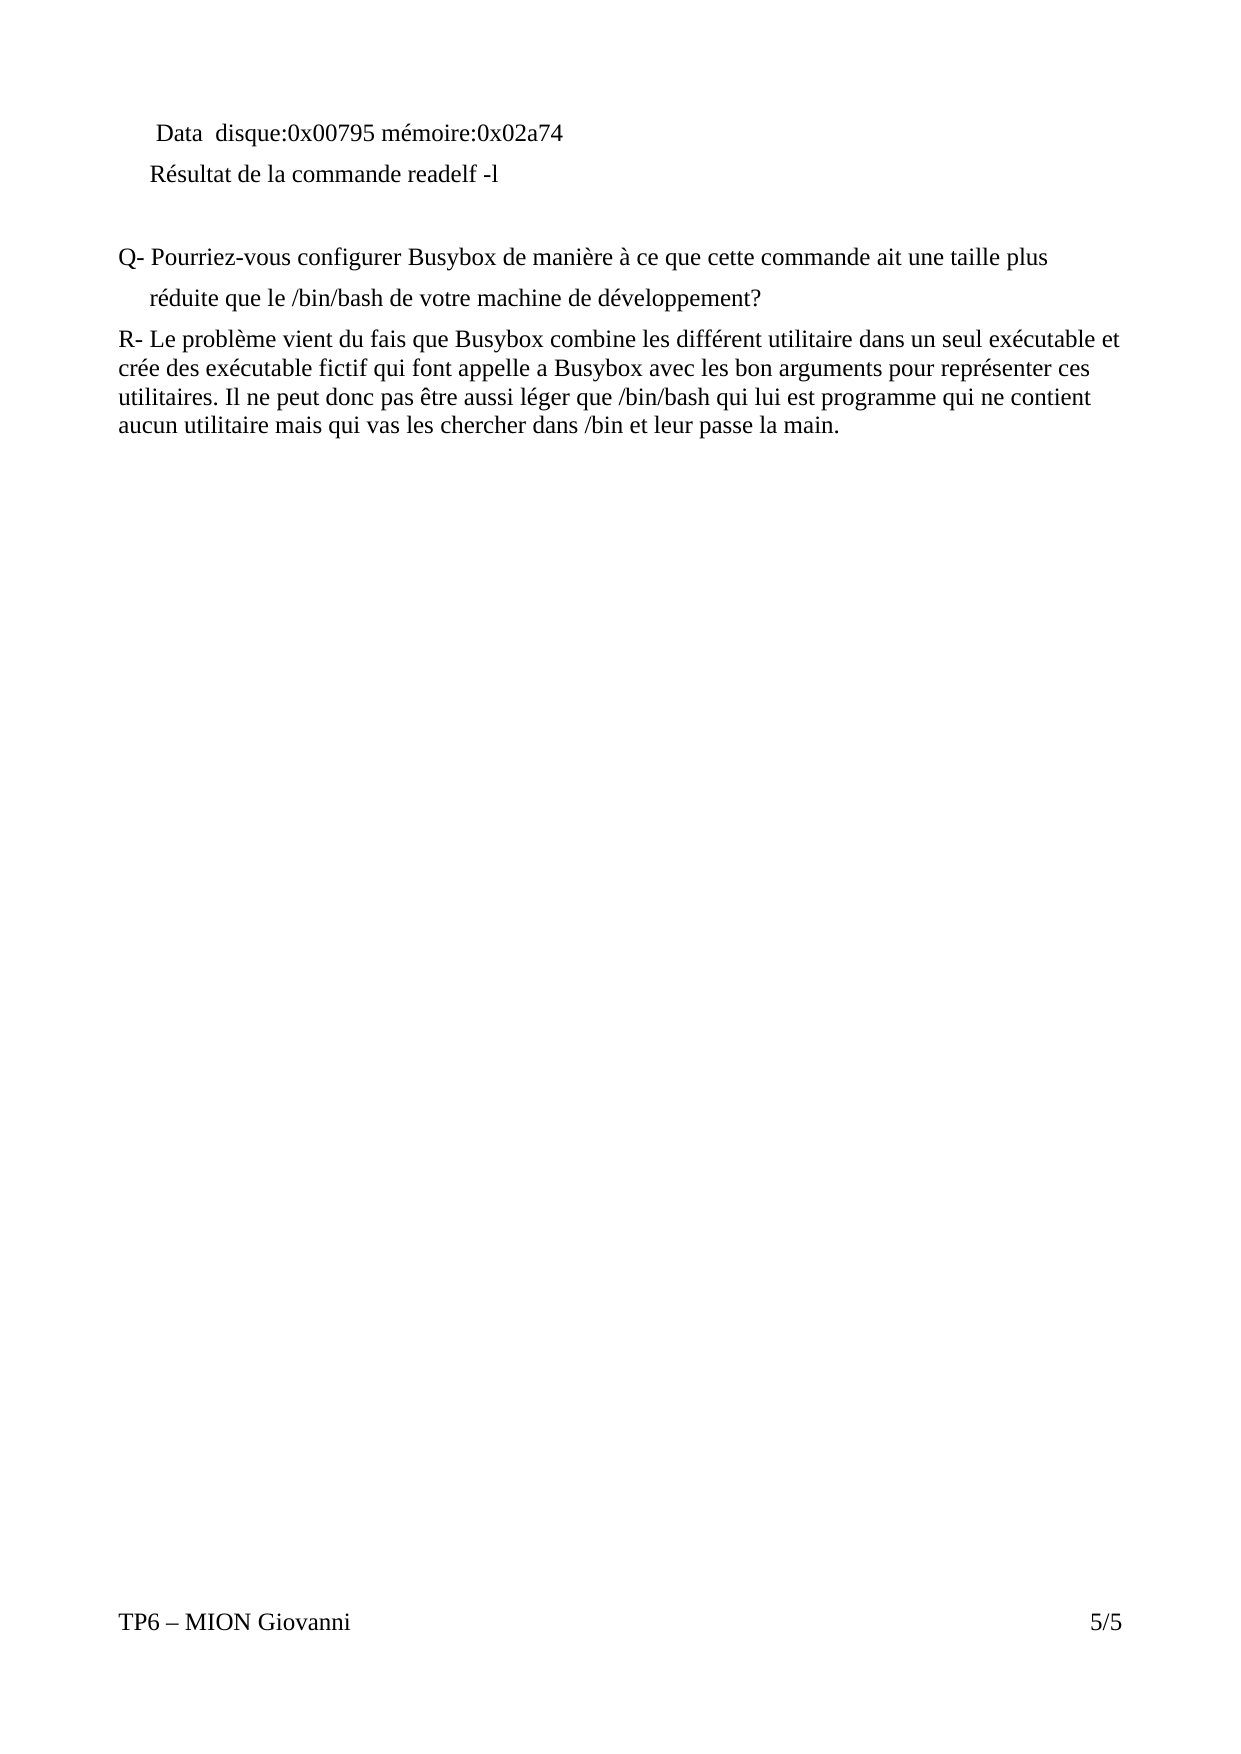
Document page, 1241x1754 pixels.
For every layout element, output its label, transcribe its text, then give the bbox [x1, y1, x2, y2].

text R- Le problème vient du fais que Busybox combine les différent utilitaire dans un seul exécutable et crée des exécutable fictif qui font appelle a Busybox avec les bon arguments pour représenter ces utilitaires. Il ne peut donc pas être aussi léger que /bin/bash qui lui est programme qui ne contient aucun utilitaire mais qui vas les chercher dans /bin et leur passe la main. [118, 324, 1122, 439]
text Q- Pourriez-vous configurer Busybox de manière à ce que cette commande ait une taille plus [118, 242, 1122, 271]
text Résultat de la commande readelf -l [118, 159, 1122, 188]
text Data disque:0x00795 mémoire:0x02a74 [118, 118, 1122, 147]
text réduite que le /bin/bash de votre machine de développement? [118, 283, 1122, 312]
